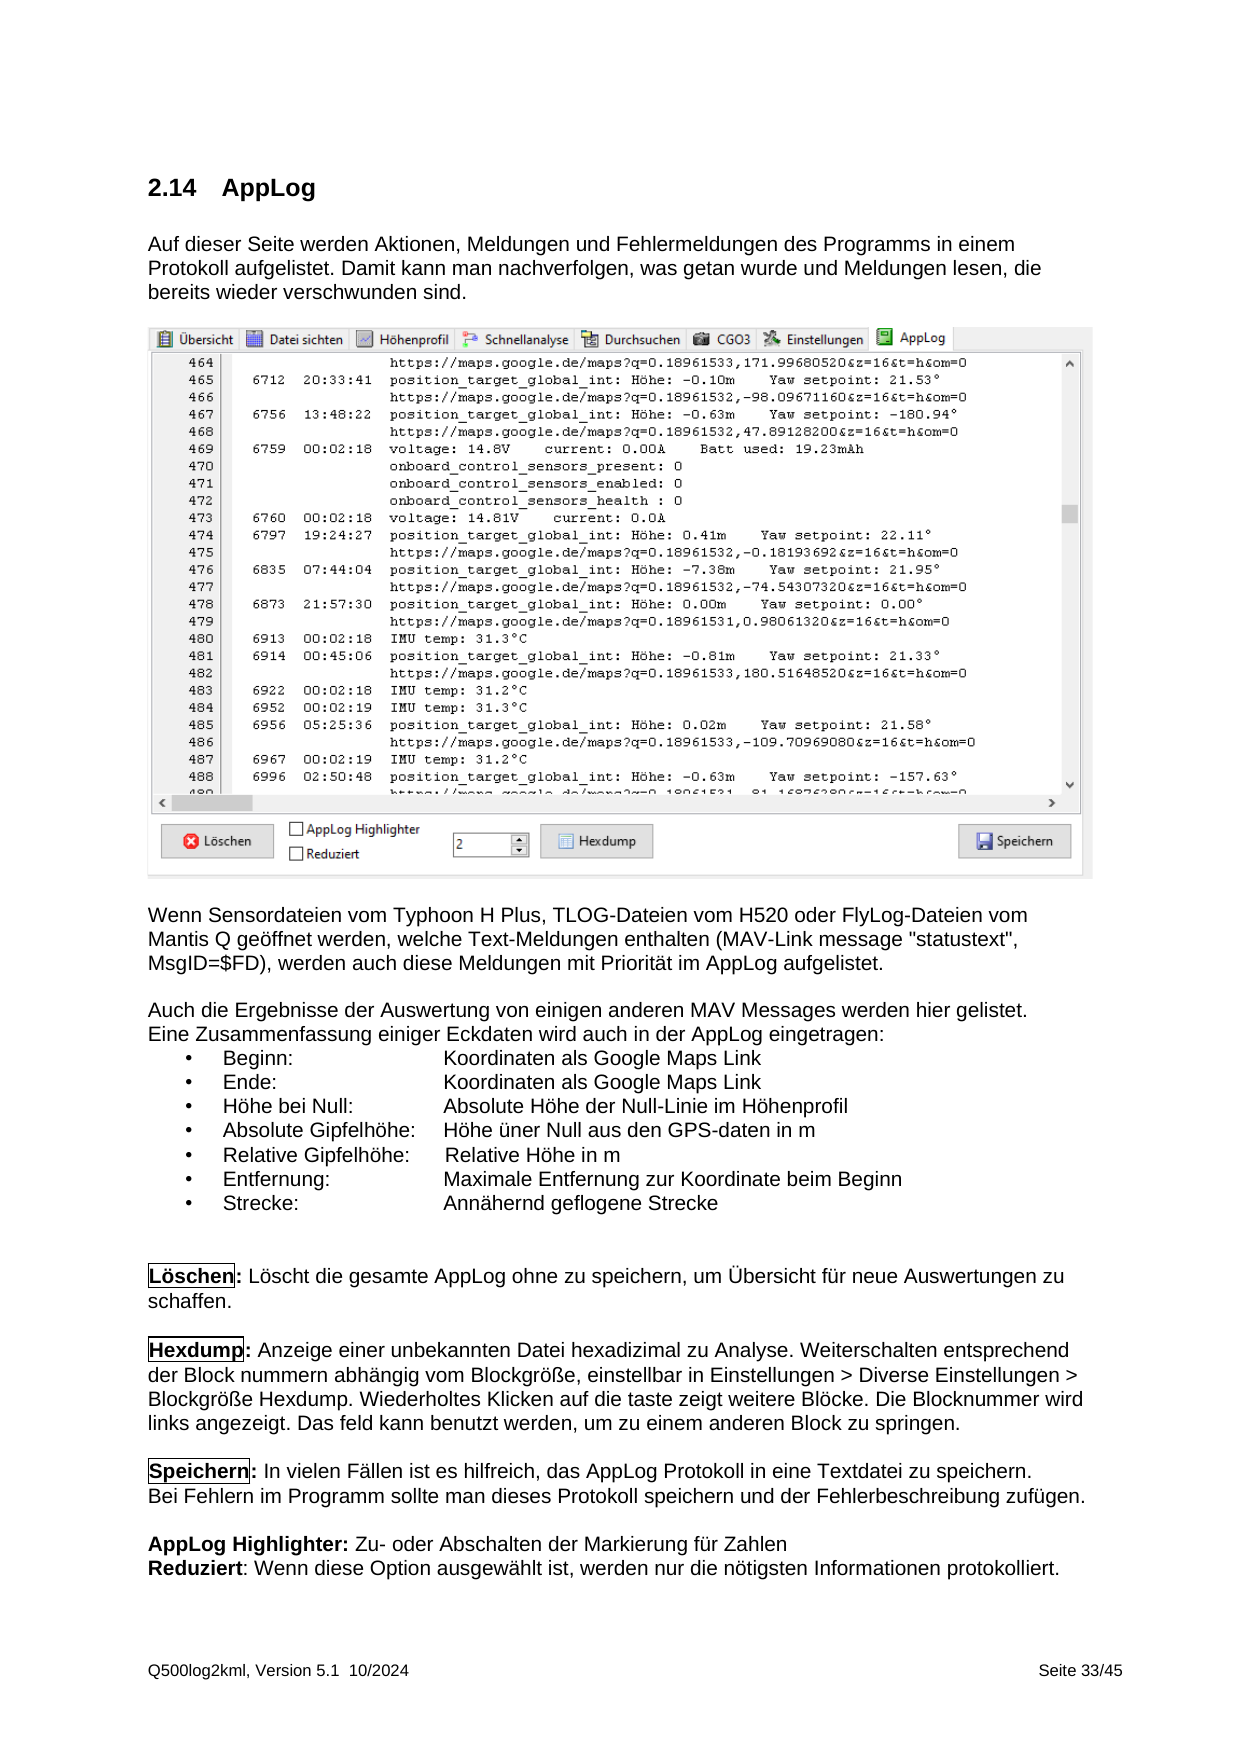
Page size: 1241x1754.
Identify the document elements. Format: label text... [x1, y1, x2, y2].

list Absolute Gipfelhöhe: Höhe üner Null aus den GPS-daten in m [185, 1118, 1093, 1142]
text Löschen: Löscht die gesamte AppLog ohne zu speichern, um Übersicht für neue Auswertungen zu schaffen. [148, 1262, 1093, 1312]
picture [147, 327, 1093, 879]
text Speichern: In vielen Fällen ist es hilfreich, das AppLog Protokoll in eine Textdatei zu speichern. [250, 1458, 1093, 1484]
list Höhe bei Null: Absolute Höhe der Null-Linie im Höhenprofil [185, 1094, 1093, 1118]
list Relative Gipfelhöhe: Relative Höhe in m [185, 1142, 1093, 1166]
text Speichern: In vielen Fällen ist es hilfreich, das AppLog Protokoll in eine Textdatei zu speichern. [149, 1459, 249, 1483]
list Strecke: Annähernd geflogene Strecke [185, 1191, 1093, 1214]
text Auf dieser Seite werden Aktionen, Meldungen und Fehlermeldungen des Programms in einem Protokoll aufgelistet. Damit kann man nachverfolgen, was getan wurde und Meldungen lesen, die bereits wieder verschwunden sind. [148, 232, 1093, 303]
list Ende: Koordinaten als Google Maps Link [185, 1070, 1093, 1094]
text Bei Fehlern im Programm sollte man dieses Protokoll speichern und der Fehlerbeschreibung zufügen. [148, 1484, 1093, 1508]
text Eine Zusammenfassung einiger Eckdaten wird auch in der AppLog eingetragen: [148, 1022, 1093, 1046]
subtitle AppLog [148, 173, 1093, 201]
text Wenn Sensordateien vom Typhoon H Plus, TLOG-Dateien vom H520 oder FlyLog-Dateien vom Mantis Q geöffnet werden, welche Text-Meldungen enthalten (MAV-Link message "statustext", MsgID=$FD), werden auch diese Meldungen mit Priorität im AppLog aufgelistet. [148, 902, 1093, 974]
text Auch die Ergebnisse der Auswertung von einigen anderen MAV Messages werden hier gelistet. [148, 998, 1093, 1022]
text Reduziert: Wenn diese Option ausgewählt ist, werden nur die nötigsten Informationen protokolliert. [148, 1556, 1093, 1580]
text AppLog Highlighter: Zu- oder Abschalten der Markierung für Zahlen [148, 1532, 1093, 1556]
text Hexdump: Anzeige einer unbekannten Datei hexadizimal zu Analyse. Weiterschalten entsprechend der Block nummern abhängig vom Blockgröße, einstellbar in Einstellungen > Diverse Einstellungen > Blockgröße Hexdump. Wiederholtes Klicken auf die taste zeigt weitere Blöcke. Die Blocknummer wird links angezeigt. Das feld kann benutzt werden, um zu einem anderen Block zu springen. [148, 1336, 1093, 1434]
list Beginn: Koordinaten als Google Maps Link [185, 1046, 1093, 1070]
list Entfernung: Maximale Entfernung zur Koordinate beim Beginn [185, 1166, 1093, 1191]
